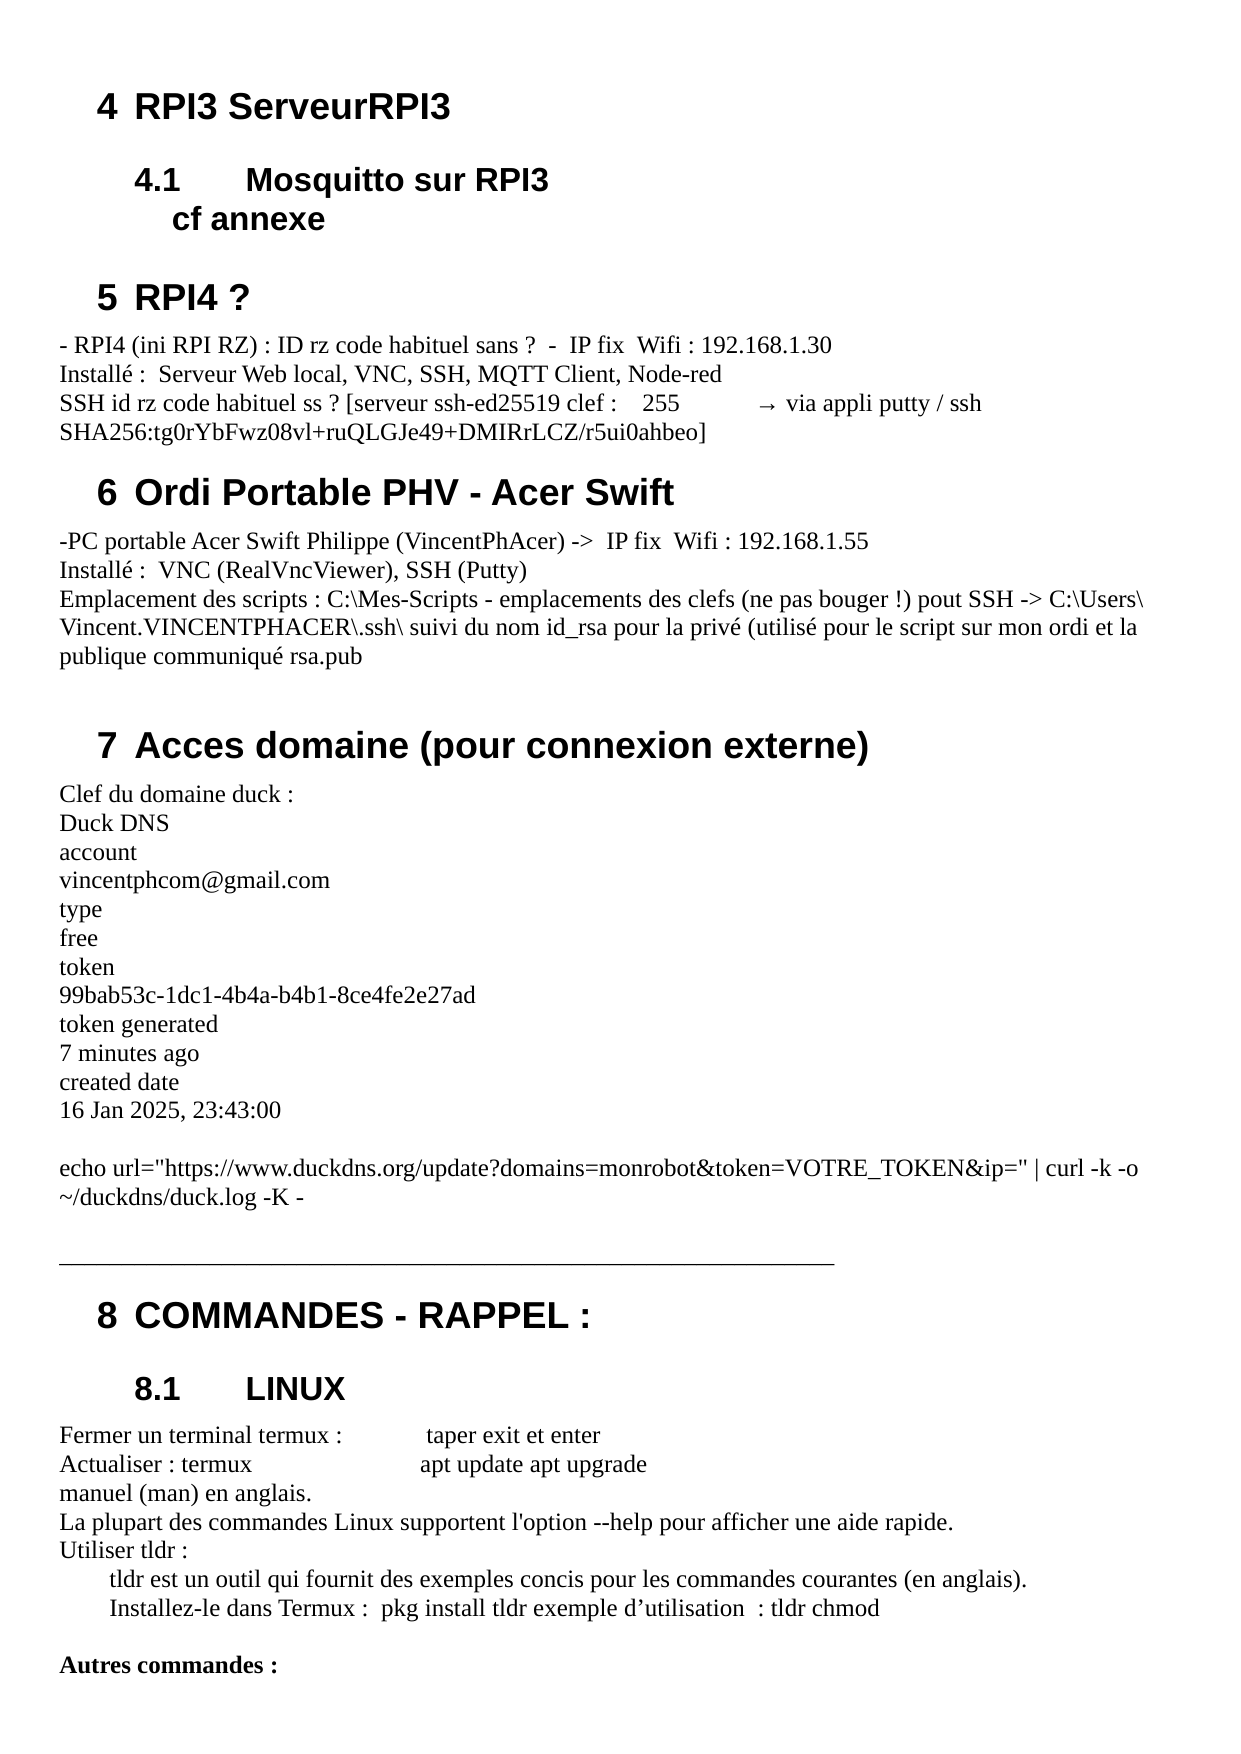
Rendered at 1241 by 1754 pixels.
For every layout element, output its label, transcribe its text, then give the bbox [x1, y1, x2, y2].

text Utiliser tldr : [59, 1535, 1181, 1564]
text - RPI4 (ini RPI RZ) : ID rz code habituel sans ? - IP fix Wifi : 192.168.1.30 [59, 331, 1181, 359]
text 16 Jan 2025, 23:43:00 [59, 1096, 1181, 1124]
text created date [59, 1067, 1181, 1096]
text tldr est un outil qui fournit des exemples concis pour les commandes courantes (en anglais). [59, 1564, 1181, 1593]
text echo url="https://www.duckdns.org/update?domains=monrobot&token=VOTRE_TOKEN&ip=" | curl -k -o ~/duckdns/duck.log -K - [59, 1153, 1181, 1211]
subtitle LINUX [134, 1369, 1181, 1408]
subtitle Mosquitto sur RPI3 cf annexe [134, 161, 1181, 237]
text -PC portable Acer Swift Philippe (VincentPhAcer) -> IP fix Wifi : 192.168.1.55 [59, 526, 1181, 555]
text Clef du domaine duck : [59, 779, 1181, 808]
subtitle COMMANDES - RAPPEL : [97, 1293, 1181, 1336]
text 99bab53c-1dc1-4b4a-b4b1-8ce4fe2e27ad [59, 981, 1181, 1009]
text type [59, 894, 1181, 923]
text 7 minutes ago [59, 1038, 1181, 1067]
text Fermer un terminal termux : taper exit et enter [59, 1420, 1181, 1449]
text ______________________________________________________________ [59, 1239, 1181, 1268]
subtitle Acces domaine (pour connexion externe) [97, 724, 1181, 767]
text token [59, 952, 1181, 981]
text SSH id rz code habituel ss ? [serveur ssh-ed25519 clef : 255 → via appli putty / ssh SHA256:tg0rYbFwz08vl+ruQLGJe49+DMIRrLCZ/r5ui0ahbeo] [59, 388, 1181, 446]
text Duck DNS [59, 808, 1181, 837]
text Emplacement des scripts : C:\Mes-Scripts - emplacements des clefs (ne pas bouger !) pout SSH -> C:\Users\Vincent.VINCENTPHACER\.ssh\ suivi du nom id_rsa pour la privé (utilisé pour le script sur mon ordi et la publique communiqué rsa.pub [59, 584, 1181, 670]
text Autres commandes : [59, 1650, 1181, 1679]
subtitle Ordi Portable PHV - Acer Swift [97, 471, 1181, 514]
text Installé : VNC (RealVncViewer), SSH (Putty) [59, 555, 1181, 584]
text Actualiser : termux apt update apt upgrade [59, 1449, 1181, 1478]
text account [59, 837, 1181, 866]
text Installé : Serveur Web local, VNC, SSH, MQTT Client, Node-red [59, 359, 1181, 388]
text Installez-le dans Termux : pkg install tldr exemple d’utilisation : tldr chmod [59, 1593, 1181, 1622]
text token generated [59, 1009, 1181, 1038]
text vincentphcom@gmail.com [59, 866, 1181, 894]
subtitle RPI4 ? [97, 275, 1181, 318]
text free [59, 923, 1181, 952]
text manuel (man) en anglais. La plupart des commandes Linux supportent l'option --help pour afficher une aide rapide. [59, 1478, 1181, 1535]
subtitle RPI3 ServeurRPI3 [97, 84, 1181, 127]
